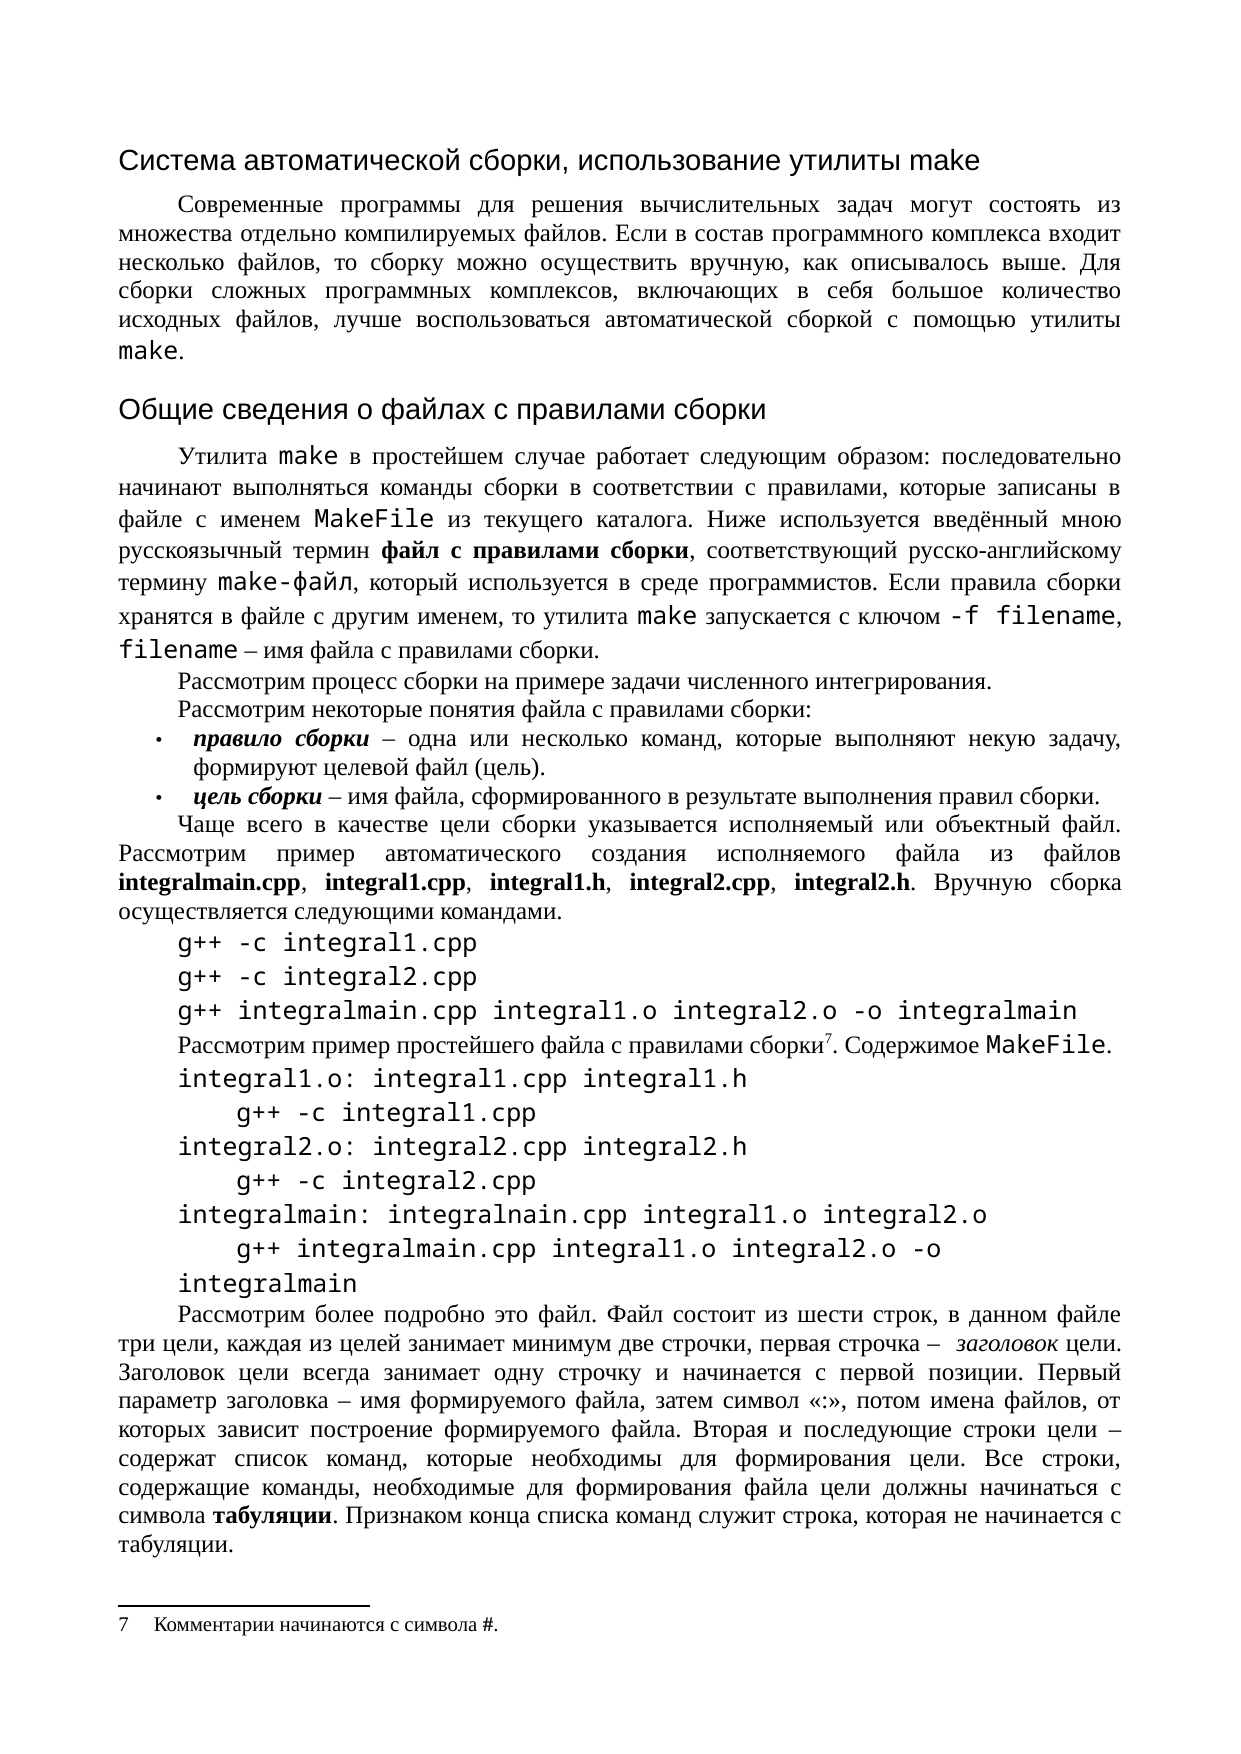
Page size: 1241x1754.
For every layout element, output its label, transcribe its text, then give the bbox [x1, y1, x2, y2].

text g++ -c integral2.cpp [177, 1163, 1122, 1197]
text Рассмотрим пример простейшего файла с правилами сборки. Содержимое MakeFile. [118, 1027, 1122, 1061]
text integral1.o: integral1.cpp integral1.h [177, 1061, 1122, 1095]
text Рассмотрим более подробно это файл. Файл состоит из шести строк, в данном файле три цели, каждая из целей занимает минимум две строчки, первая строчка – заголовок цели. Заголовок цели всегда занимает одну строчку и начинается с первой позиции. Первый параметр заголовка – имя формируемого файла, затем символ «:», потом имена файлов, от которых зависит построение формируемого файла. Вторая и последующие строки цели – содержат список команд, которые необходимы для формирования цели. Все строки, содержащие команды, необходимые для формирования файла цели должны начинаться с символа табуляции. Признаком конца списка команд служит строка, которая не начинается с табуляции. [118, 1299, 1122, 1558]
text g++ integralmain.cpp integral1.o integral2.o -o integralmain [177, 993, 1122, 1027]
text Комментарии начинаются с символа #. [118, 1612, 1122, 1636]
text integralmain: integralnain.cpp integral1.o integral2.o [177, 1197, 1122, 1231]
subtitle Общие сведения о файлах с правилами сборки [118, 392, 1122, 426]
list правило сборки – одна или несколько команд, которые выполняют некую задачу, формируют целевой файл (цель). [156, 723, 1122, 781]
text g++ -c integral1.cpp [177, 1095, 1122, 1129]
text Чаще всего в качестве цели сборки указывается исполняемый или объектный файл. Рассмотрим пример автоматического создания исполняемого файла из файлов integralmain.cpp, integral1.cpp, integral1.h, integral2.cpp, integral2.h. Вручную сборка осуществляется следующими командами. [118, 809, 1122, 924]
text integral2.o: integral2.cpp integral2.h [177, 1129, 1122, 1163]
text Утилита make в простейшем случае работает следующим образом: последовательно начинают выполняться команды сборки в соответствии с правилами, которые записаны в файле с именем MakeFile из текущего каталога. Ниже используется введённый мною русскоязычный термин файл с правилами сборки, соответствующий русско-английскому термину make-файл, который используется в среде программистов. Если правила сборки хранятся в файле с другим именем, то утилита make запускается с ключом -f filename, filename – имя файла с правилами сборки. [118, 438, 1122, 666]
text Рассмотрим процесс сборки на примере задачи численного интегрирования. [118, 666, 1122, 694]
list цель сборки – имя файла, сформированного в результате выполнения правил сборки. [156, 781, 1122, 809]
text g++ integralmain.cpp integral1.o integral2.o -o integralmain [177, 1231, 1122, 1299]
text Рассмотрим некоторые понятия файла с правилами сборки: [118, 694, 1122, 723]
text g++ -c integral2.cpp [177, 959, 1122, 993]
subtitle Система автоматической сборки, использование утилиты make [118, 143, 1122, 177]
text g++ -c integral1.cpp [177, 924, 1122, 959]
text Современные программы для решения вычислительных задач могут состоять из множества отдельно компилируемых файлов. Если в состав программного комплекса входит несколько файлов, то сборку можно осуществить вручную, как описывалось выше. Для сборки сложных программных комплексов, включающих в себя большое количество исходных файлов, лучше воспользоваться автоматической сборкой с помощью утилиты make. [118, 189, 1122, 367]
